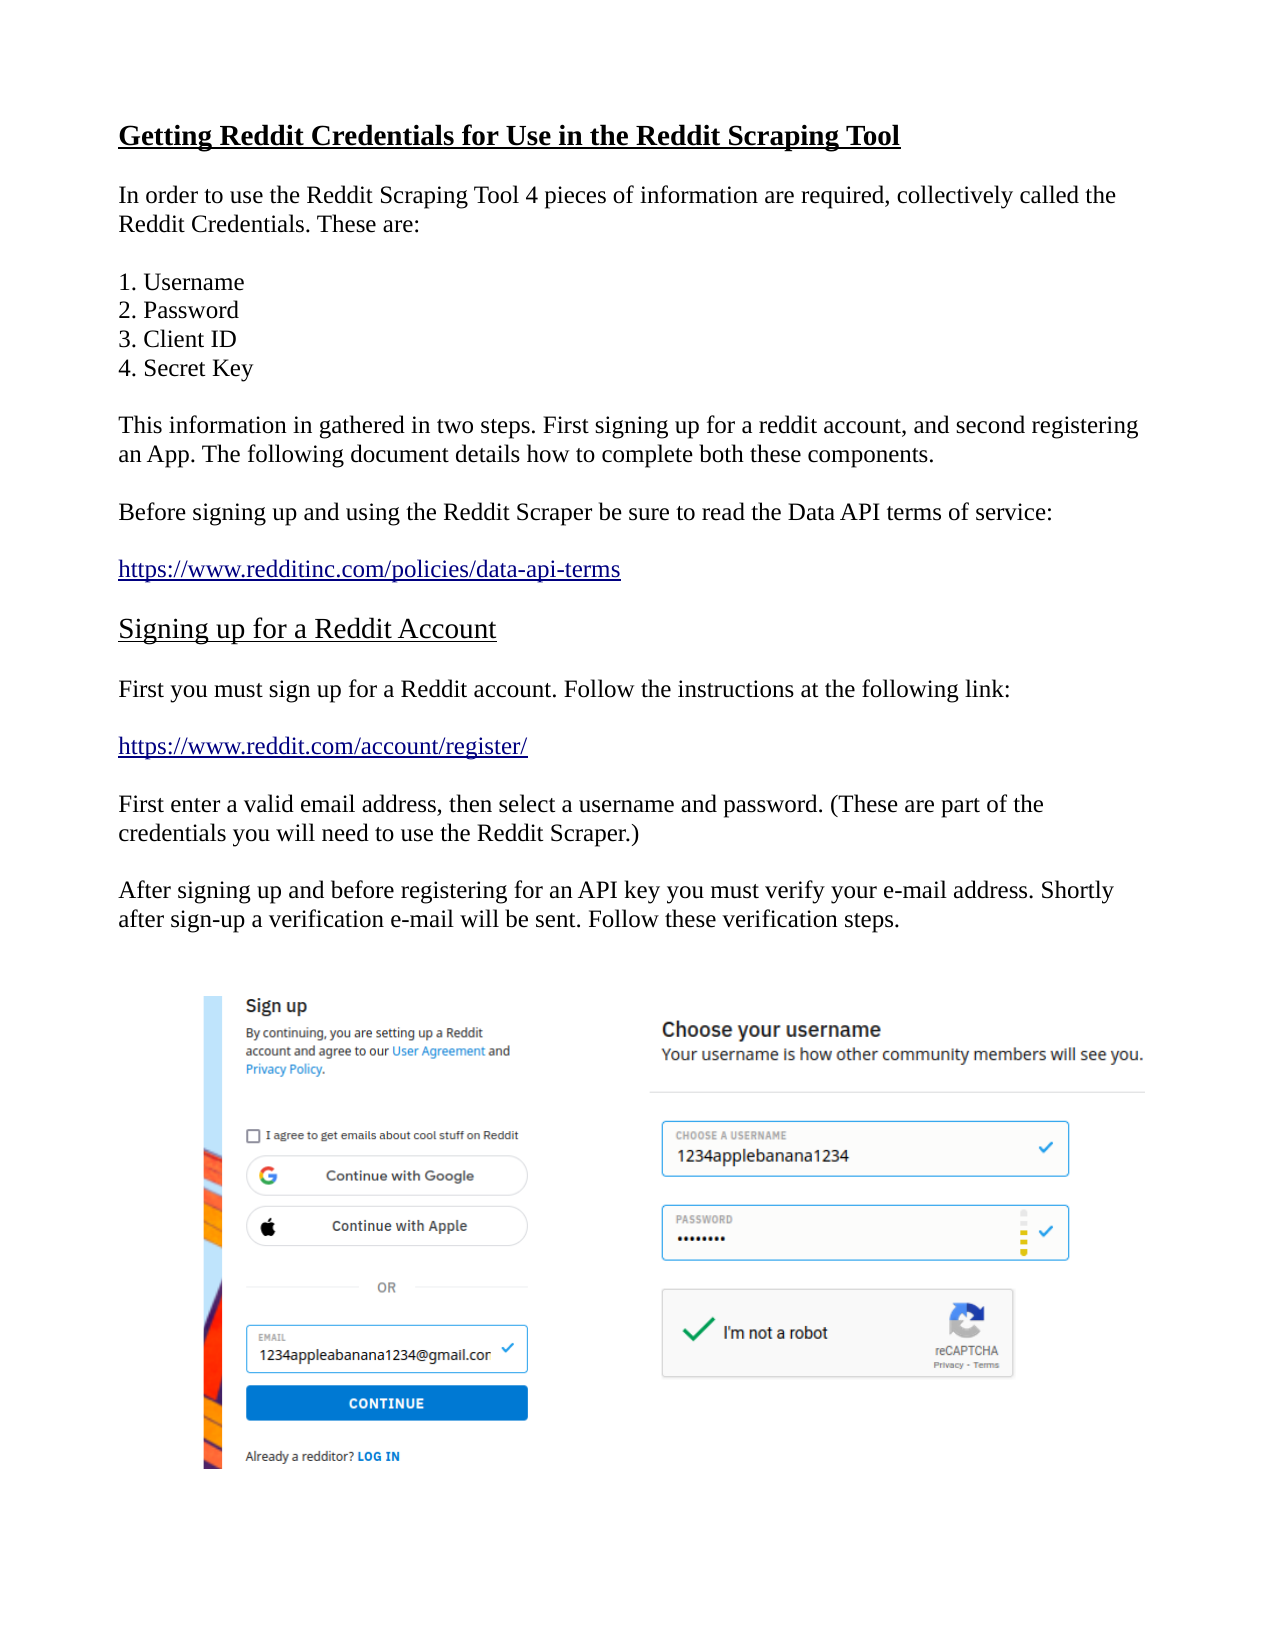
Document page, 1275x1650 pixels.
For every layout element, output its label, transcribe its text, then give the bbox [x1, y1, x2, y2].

text Getting Reddit Credentials for Use in the Reddit Scraping Tool [118, 118, 1157, 152]
text In order to use the Reddit Scraping Tool 4 pieces of information are required, collectively called the Reddit Credentials. These are: [118, 180, 1157, 238]
text After signing up and before registering for an API key you must verify your e-mail address. Shortly after sign-up a verification e-mail will be sent. Follow these verification steps. [118, 875, 1157, 933]
text 4. Secret Key [118, 353, 1157, 382]
text https://www.redditinc.com/policies/data-api-terms [118, 554, 1157, 583]
table_header [118, 990, 637, 1503]
table_header [638, 990, 1157, 1503]
text 1. Username [118, 267, 1157, 295]
text First enter a valid email address, then select a username and password. (These are part of the credentials you will need to use the Reddit Scraper.) [118, 789, 1157, 846]
picture [649, 996, 1145, 1396]
text This information in gathered in two steps. First signing up for a reddit account, and second registering an App. The following document details how to complete both these components. [118, 410, 1157, 468]
picture [203, 996, 552, 1469]
text First you must sign up for a Reddit account. Follow the instructions at the following link: [118, 674, 1157, 703]
text https://www.reddit.com/account/register/ [118, 731, 1157, 760]
text 2. Password [118, 295, 1157, 324]
text Signing up for a Reddit Account [118, 612, 1157, 645]
text 3. Client ID [118, 324, 1157, 353]
text Before signing up and using the Reddit Scraper be sure to read the Data API terms of service: [118, 497, 1157, 525]
